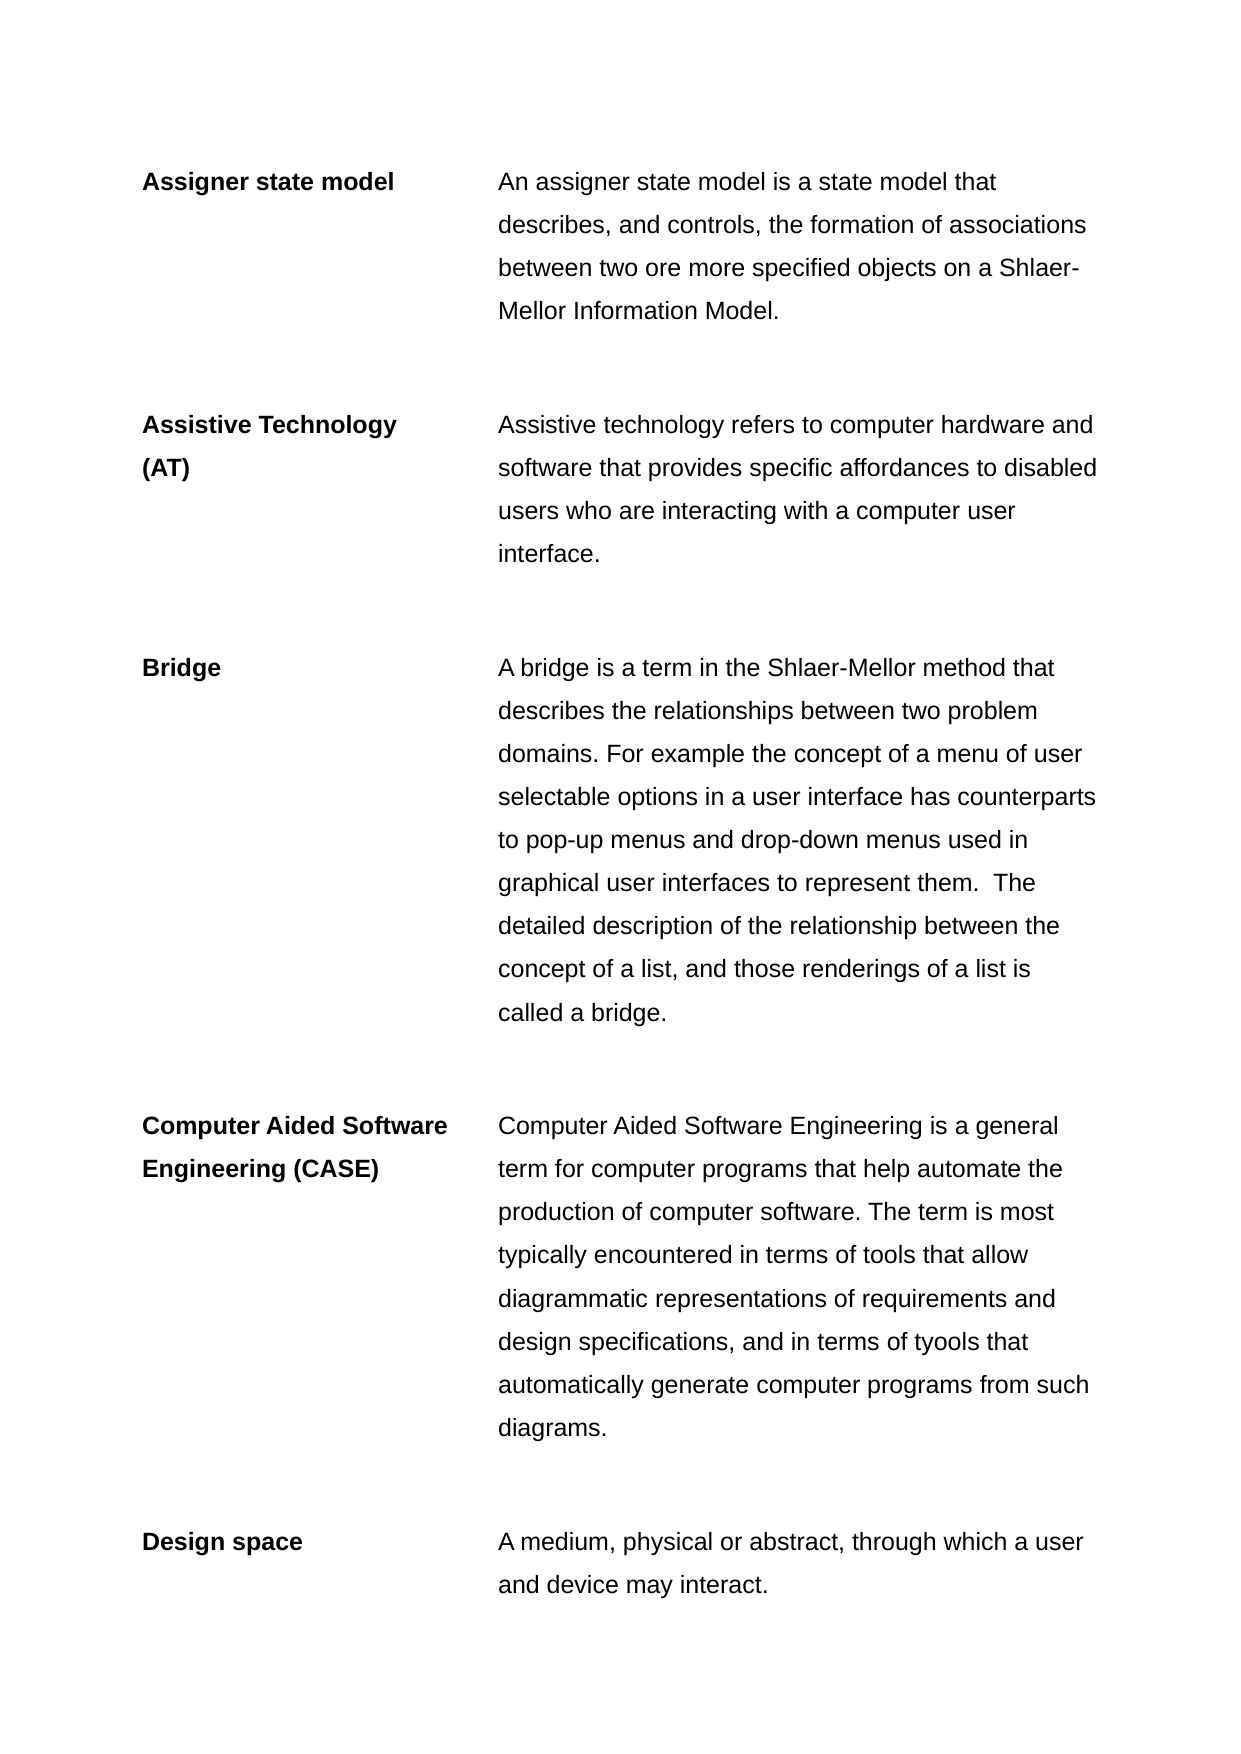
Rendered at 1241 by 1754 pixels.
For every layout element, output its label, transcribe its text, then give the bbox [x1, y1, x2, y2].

table_cell Design space [118, 1478, 474, 1634]
table_cell An assigner state model is a state model that describes, and controls, the formation of associations between two ore more specified objects on a Shlaer-Mellor Information Model. [474, 118, 1122, 361]
table_cell Bridge [118, 604, 474, 1062]
table_cell Assigner state model [118, 118, 474, 361]
table_cell A medium, physical or abstract, through which a user and device may interact. [474, 1478, 1122, 1634]
table_cell Computer Aided Software Engineering is a general term for computer programs that help automate the production of computer software. The term is most typically encountered in terms of tools that allow diagrammatic representations of requirements and design specifications, and in terms of tyools that automatically generate computer programs from such diagrams. [474, 1063, 1122, 1478]
table_cell A bridge is a term in the Shlaer-Mellor method that describes the relationships between two problem domains. For example the concept of a menu of user selectable options in a user interface has counterparts to pop-up menus and drop-down menus used in graphical user interfaces to represent them. The detailed description of the relationship between the concept of a list, and those renderings of a list is called a bridge. [474, 604, 1122, 1062]
table_cell Assistive technology refers to computer hardware and software that provides specific affordances to disabled users who are interacting with a computer user interface. [474, 361, 1122, 604]
table_cell Computer Aided Software Engineering (CASE) [118, 1063, 474, 1478]
table_cell Assistive Technology (AT) [118, 361, 474, 604]
